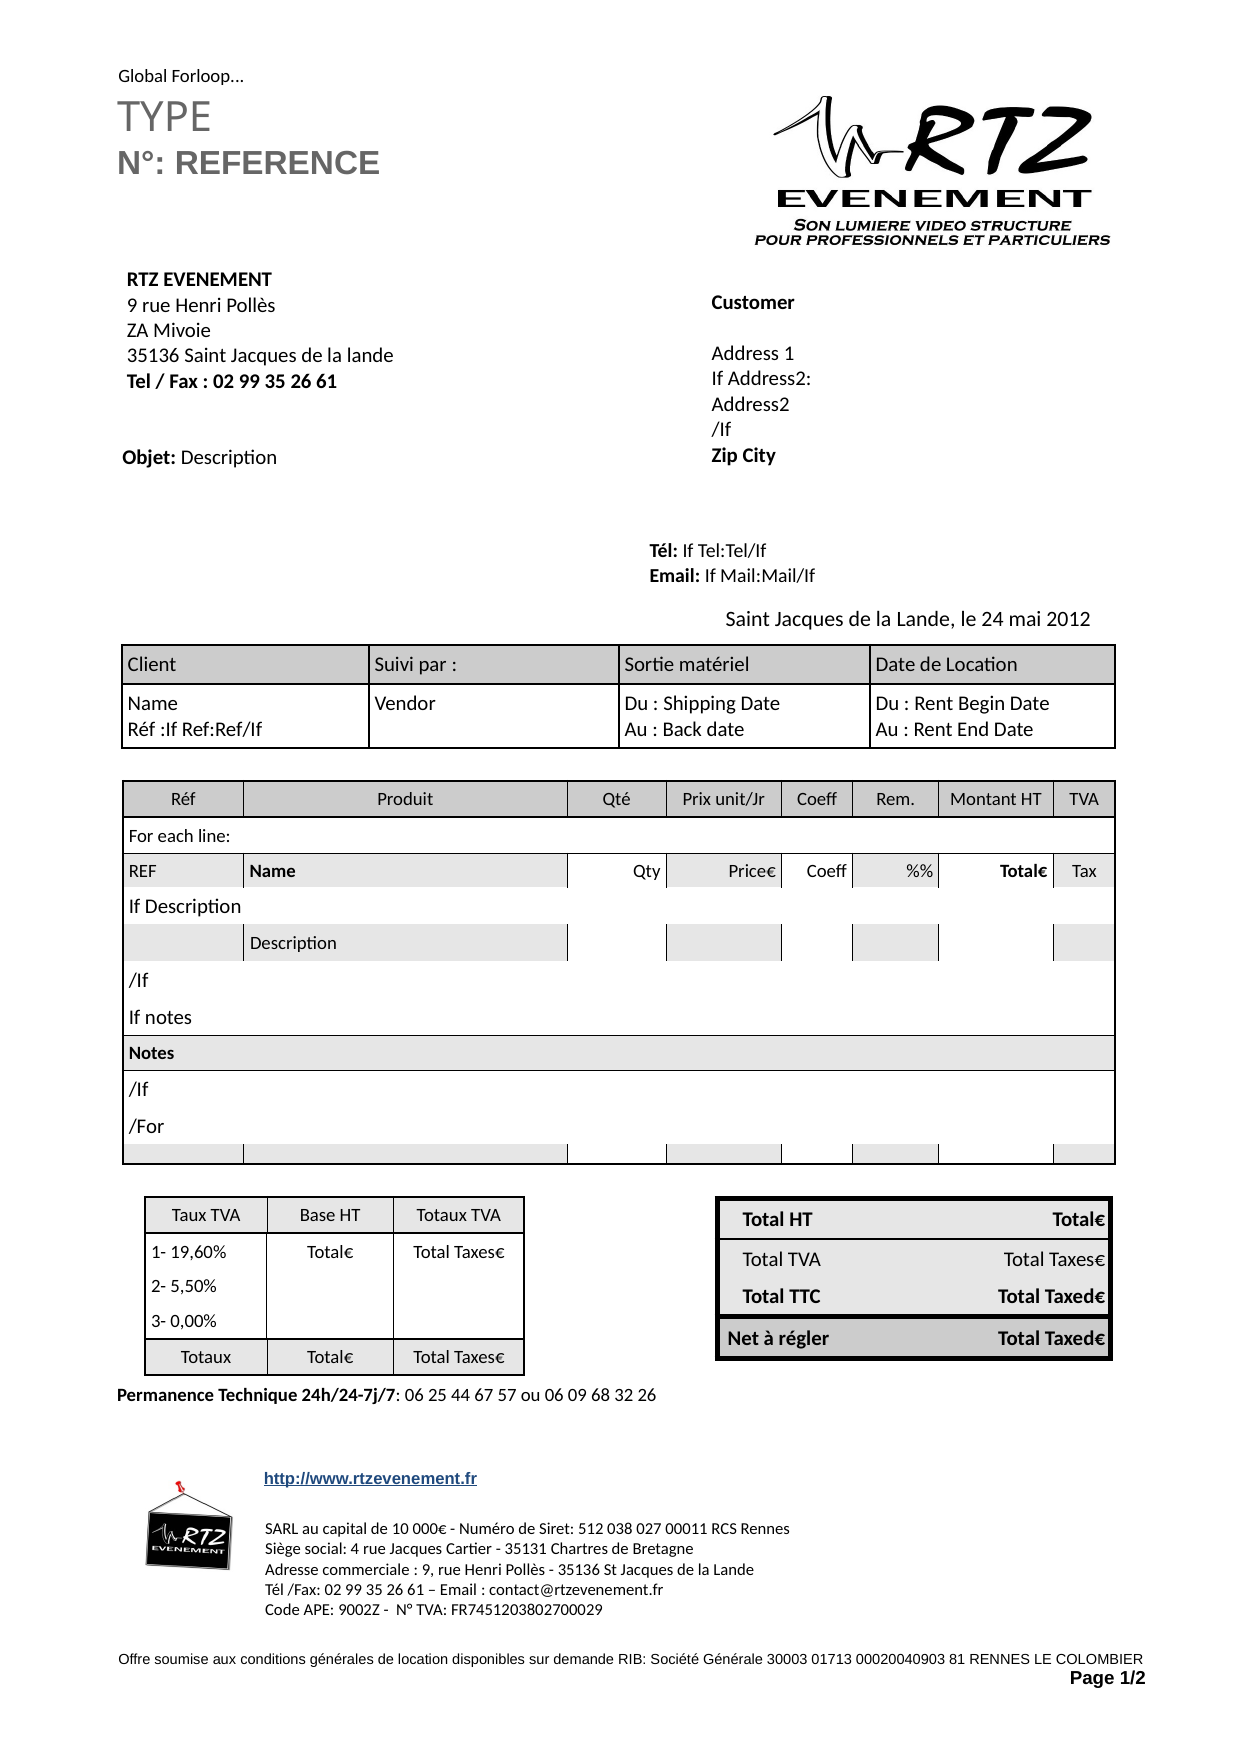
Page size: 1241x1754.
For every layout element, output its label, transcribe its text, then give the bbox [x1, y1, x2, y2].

table_cell [1054, 1144, 1114, 1163]
table_cell Qty [568, 854, 666, 887]
table_cell REF [124, 854, 243, 887]
table_cell [394, 1269, 523, 1303]
table_cell [782, 1144, 852, 1163]
table_cell Total Taxes€ [958, 1240, 1108, 1277]
table_cell Du : Shipping Date Au : Back date [620, 685, 869, 747]
picture [753, 95, 1112, 247]
table_cell 2- 5,50% [146, 1269, 266, 1303]
table_cell Du : Rent Begin Date Au : Rent End Date [871, 685, 1114, 747]
table_cell Coeff [782, 854, 852, 887]
table_cell Total€ [267, 1234, 393, 1269]
table_header TYPE N°: REFERENCE [117, 87, 1120, 266]
table_cell [667, 1144, 781, 1163]
table_header Réf [124, 782, 243, 816]
table_cell /If [124, 961, 1114, 998]
table_cell Price€ [667, 854, 781, 887]
table_header Saint Jacques de la Lande, le 24 mai 2012 [117, 600, 1120, 636]
table_cell [939, 1144, 1053, 1163]
table_cell [667, 924, 781, 961]
table_cell Totaux [146, 1340, 267, 1374]
table_cell Total Taxes€ [394, 1340, 523, 1374]
table_header Total HT [720, 1201, 958, 1238]
table_header Suivi par : [370, 646, 618, 683]
table_cell 3- 0,00% [146, 1303, 266, 1337]
table_header Base HT [268, 1198, 393, 1232]
table_cell [568, 924, 666, 961]
table_header Date de Location [871, 646, 1114, 683]
table_cell Description [244, 924, 567, 961]
table_header Sortie matériel [620, 646, 869, 683]
table_cell Total Taxes€ [394, 1234, 523, 1269]
table_cell [394, 1303, 523, 1337]
table_cell [124, 1144, 243, 1163]
table_cell Notes [124, 1036, 1114, 1070]
table_header Taux TVA [146, 1198, 267, 1232]
table_header Coeff [782, 782, 852, 816]
table_cell [853, 924, 938, 961]
table_cell /If [124, 1071, 1114, 1107]
table_cell /For [124, 1107, 1114, 1144]
table_cell Name Réf :If Ref:Ref/If [123, 685, 368, 747]
table_header Client [123, 646, 368, 683]
table_cell If Description [124, 888, 1114, 924]
table_cell For each line: [124, 818, 1114, 853]
table_header Rem. [853, 782, 938, 816]
table_cell [939, 924, 1053, 961]
table_header Total€ [958, 1201, 1108, 1238]
table_cell Total Taxed€ [958, 1277, 1108, 1314]
table_header Customer Address 1 If Address2: Address2 /If Zip City Tél: If Tel:Tel/If Email: If Mail:Mail/If [646, 266, 1120, 600]
table_cell Total TTC [720, 1277, 958, 1314]
table_cell [782, 924, 852, 961]
table_cell [124, 924, 243, 961]
table_header Prix unit/Jr [667, 782, 781, 816]
table_cell 1- 19,60% [146, 1234, 266, 1269]
table_header [619, 1173, 1120, 1376]
table_cell [1054, 924, 1114, 961]
table_cell [267, 1303, 393, 1337]
table_cell Total Taxed€ [958, 1319, 1108, 1356]
text Global Forloop...<setLang(order.partner_id.lang or 'fr_FR')> [118, 64, 1122, 87]
table_cell [853, 1144, 938, 1163]
table_cell Tax [1054, 854, 1114, 887]
table_header Totaux TVA [394, 1198, 523, 1232]
table_cell Net à régler [720, 1319, 958, 1356]
table_cell Name [244, 854, 567, 887]
table_cell Vendor [370, 685, 618, 747]
table_cell [267, 1269, 393, 1303]
table_cell Total€ [268, 1340, 393, 1374]
table_header Qté [568, 782, 666, 816]
table_cell %% [853, 854, 938, 887]
table_cell Permanence Technique 24h/24-7j/7: 06 25 44 67 57 ou 06 09 68 32 26 [117, 636, 1120, 1437]
table_cell If notes [124, 998, 1114, 1035]
table_header Produit [244, 782, 567, 816]
table_header [117, 1173, 618, 1376]
table_cell Total€ [939, 854, 1053, 887]
table_header RTZ EVENEMENT 9 rue Henri Pollès ZA Mivoie 35136 Saint Jacques de la lande Tel / Fax : 02 99 35 26 61 Objet: Description [117, 266, 646, 600]
table_cell [244, 1144, 567, 1163]
picture [144, 1480, 234, 1572]
table_cell [568, 1144, 666, 1163]
table_header Montant HT [939, 782, 1053, 816]
table_header TVA [1054, 782, 1114, 816]
table_cell Total TVA [720, 1240, 958, 1277]
